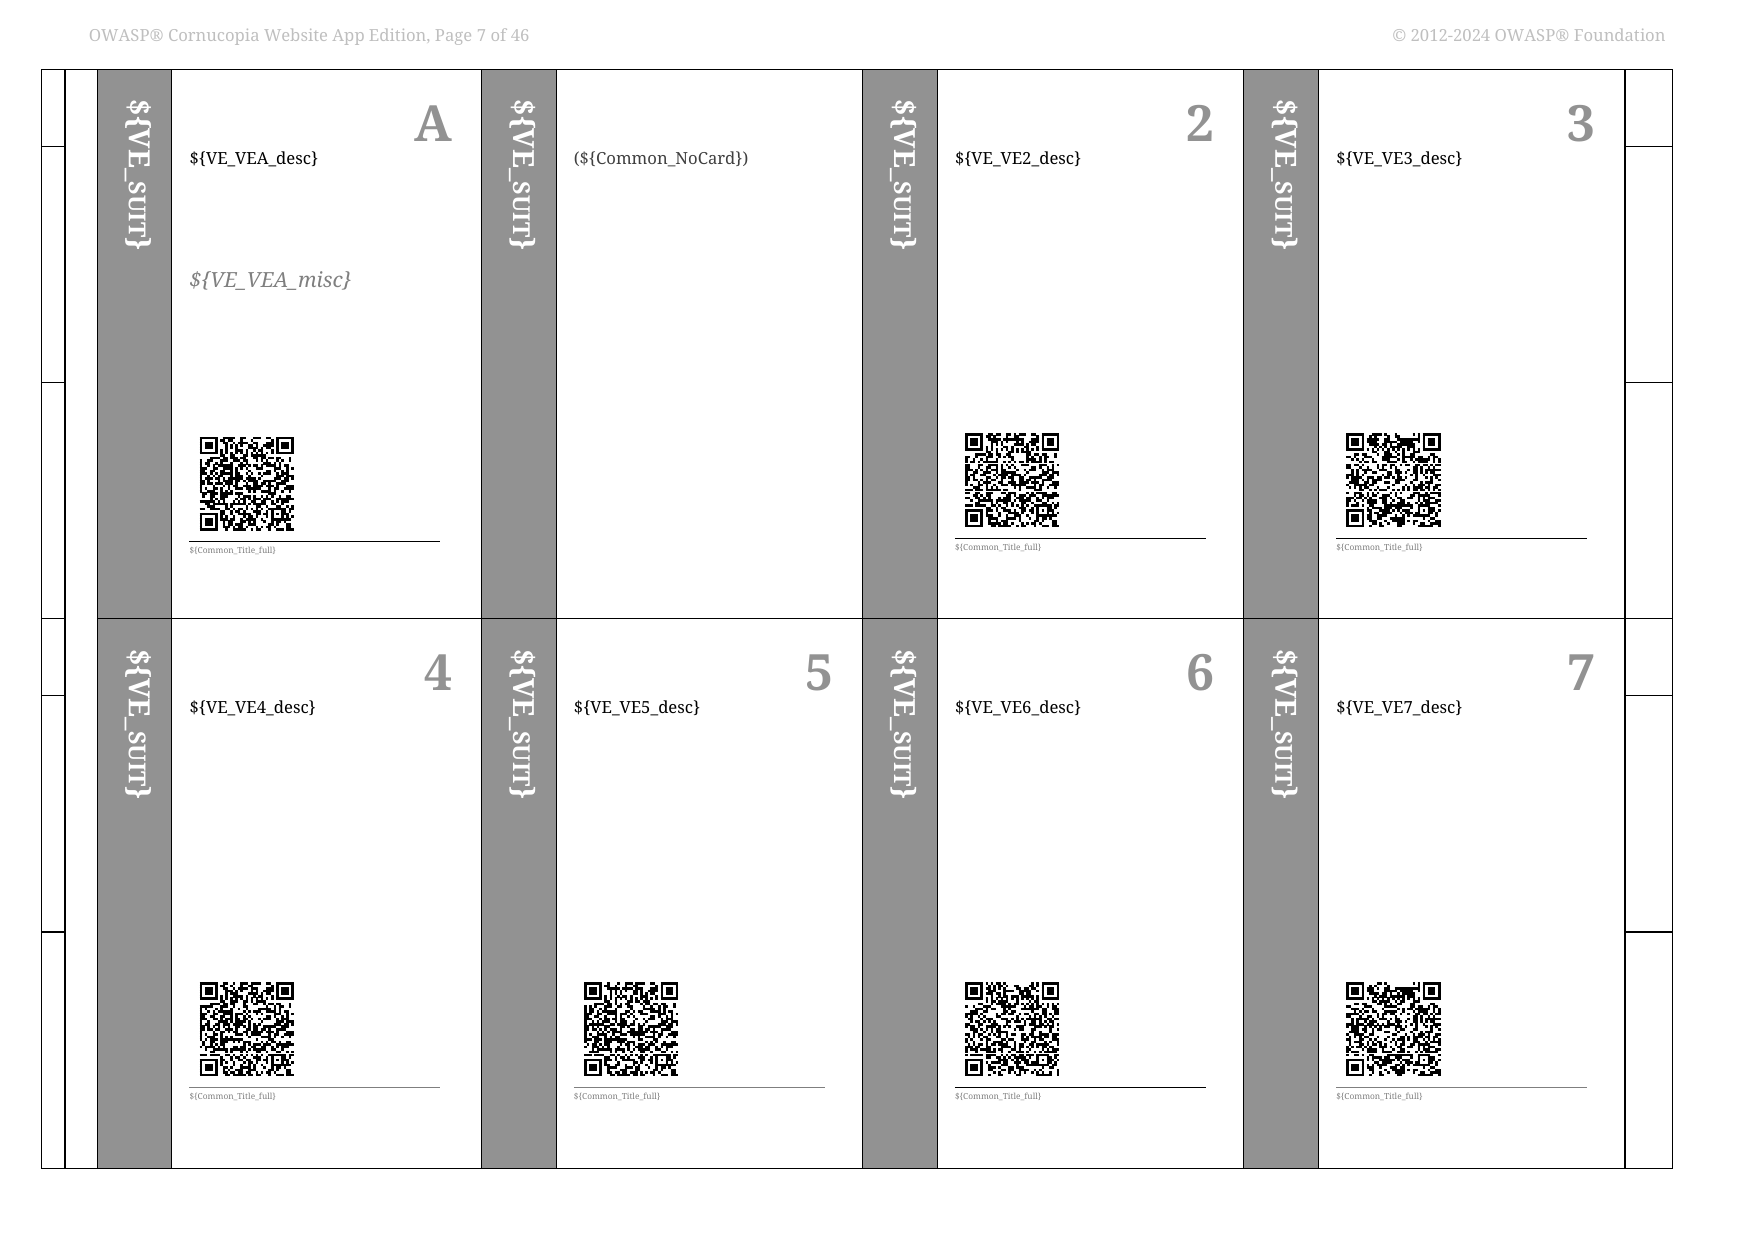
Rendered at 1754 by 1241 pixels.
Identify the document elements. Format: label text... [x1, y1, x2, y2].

table_header 3 [1319, 70, 1624, 146]
table_cell ${Common_Title_full} [955, 1088, 1206, 1102]
table_header A [172, 70, 481, 146]
table_header ${VE_suit} [98, 70, 171, 618]
table_header ${VE_suit} [1244, 70, 1318, 618]
table_header [1336, 383, 1587, 537]
table_header [1626, 70, 1672, 146]
table_cell ${VE_VE4_desc} [172, 695, 481, 931]
table_cell ${VE_VE7_desc} [1319, 695, 1624, 931]
table_cell 4 [172, 619, 481, 695]
table_cell ${VE_VE2_desc} [938, 146, 1243, 382]
table_cell [42, 933, 64, 1168]
table_cell ${VE_suit} [482, 619, 556, 1168]
table_cell (${Common_NoCard}) [557, 146, 862, 382]
table_cell [172, 931, 481, 1168]
table_cell ${VE_suit} [1244, 619, 1318, 1168]
table_header ${VE_suit} [482, 70, 556, 618]
table_header [1336, 933, 1587, 1087]
table_cell [42, 696, 64, 931]
table_cell ${Common_Title_full} [574, 1088, 825, 1102]
table_cell 6 [938, 619, 1243, 695]
table_header [66, 70, 97, 1168]
table_cell [42, 619, 64, 695]
table_cell 7 [1319, 619, 1624, 695]
table_cell ${VE_VE3_desc} [1319, 146, 1624, 382]
table_cell [938, 931, 1243, 1168]
table_cell ${Common_Title_full} [1336, 1088, 1587, 1102]
table_cell ${VE_VEA_desc} [172, 146, 481, 264]
table_cell 5 [557, 619, 862, 695]
table_header [42, 70, 64, 146]
table_header ${VE_suit} [863, 70, 937, 618]
table_header [955, 383, 1206, 537]
table_cell ${VE_suit} [863, 619, 937, 1168]
table_cell ${VE_VE5_desc} [557, 695, 862, 931]
table_cell [938, 382, 1243, 618]
table_header [189, 933, 440, 1087]
table_cell ${VE_VE6_desc} [938, 695, 1243, 931]
table_header [955, 933, 1206, 1087]
table_cell [42, 383, 64, 618]
table_cell [1626, 383, 1672, 618]
table_header [574, 933, 825, 1087]
table_cell [1626, 933, 1672, 1168]
table_cell [1626, 619, 1672, 695]
table_header 2 [938, 70, 1243, 146]
table_cell [1319, 382, 1624, 618]
table_cell ${Common_Title_full} [189, 1088, 440, 1102]
table_header [557, 70, 862, 146]
table_cell [42, 147, 64, 382]
table_cell ${Common_Title_full} [1336, 539, 1587, 553]
table_cell ${Common_Title_full} [955, 539, 1206, 553]
table_cell [1626, 147, 1672, 382]
table_cell [557, 931, 862, 1168]
table_cell [1319, 931, 1624, 1168]
table_cell ${Common_Title_full} [189, 542, 440, 556]
table_header [189, 412, 440, 541]
table_cell [1626, 696, 1672, 931]
table_cell [557, 382, 862, 618]
table_cell ${VE_suit} [98, 619, 171, 1168]
table_cell ${VE_VEA_misc} [172, 264, 481, 382]
table_cell [172, 382, 481, 618]
